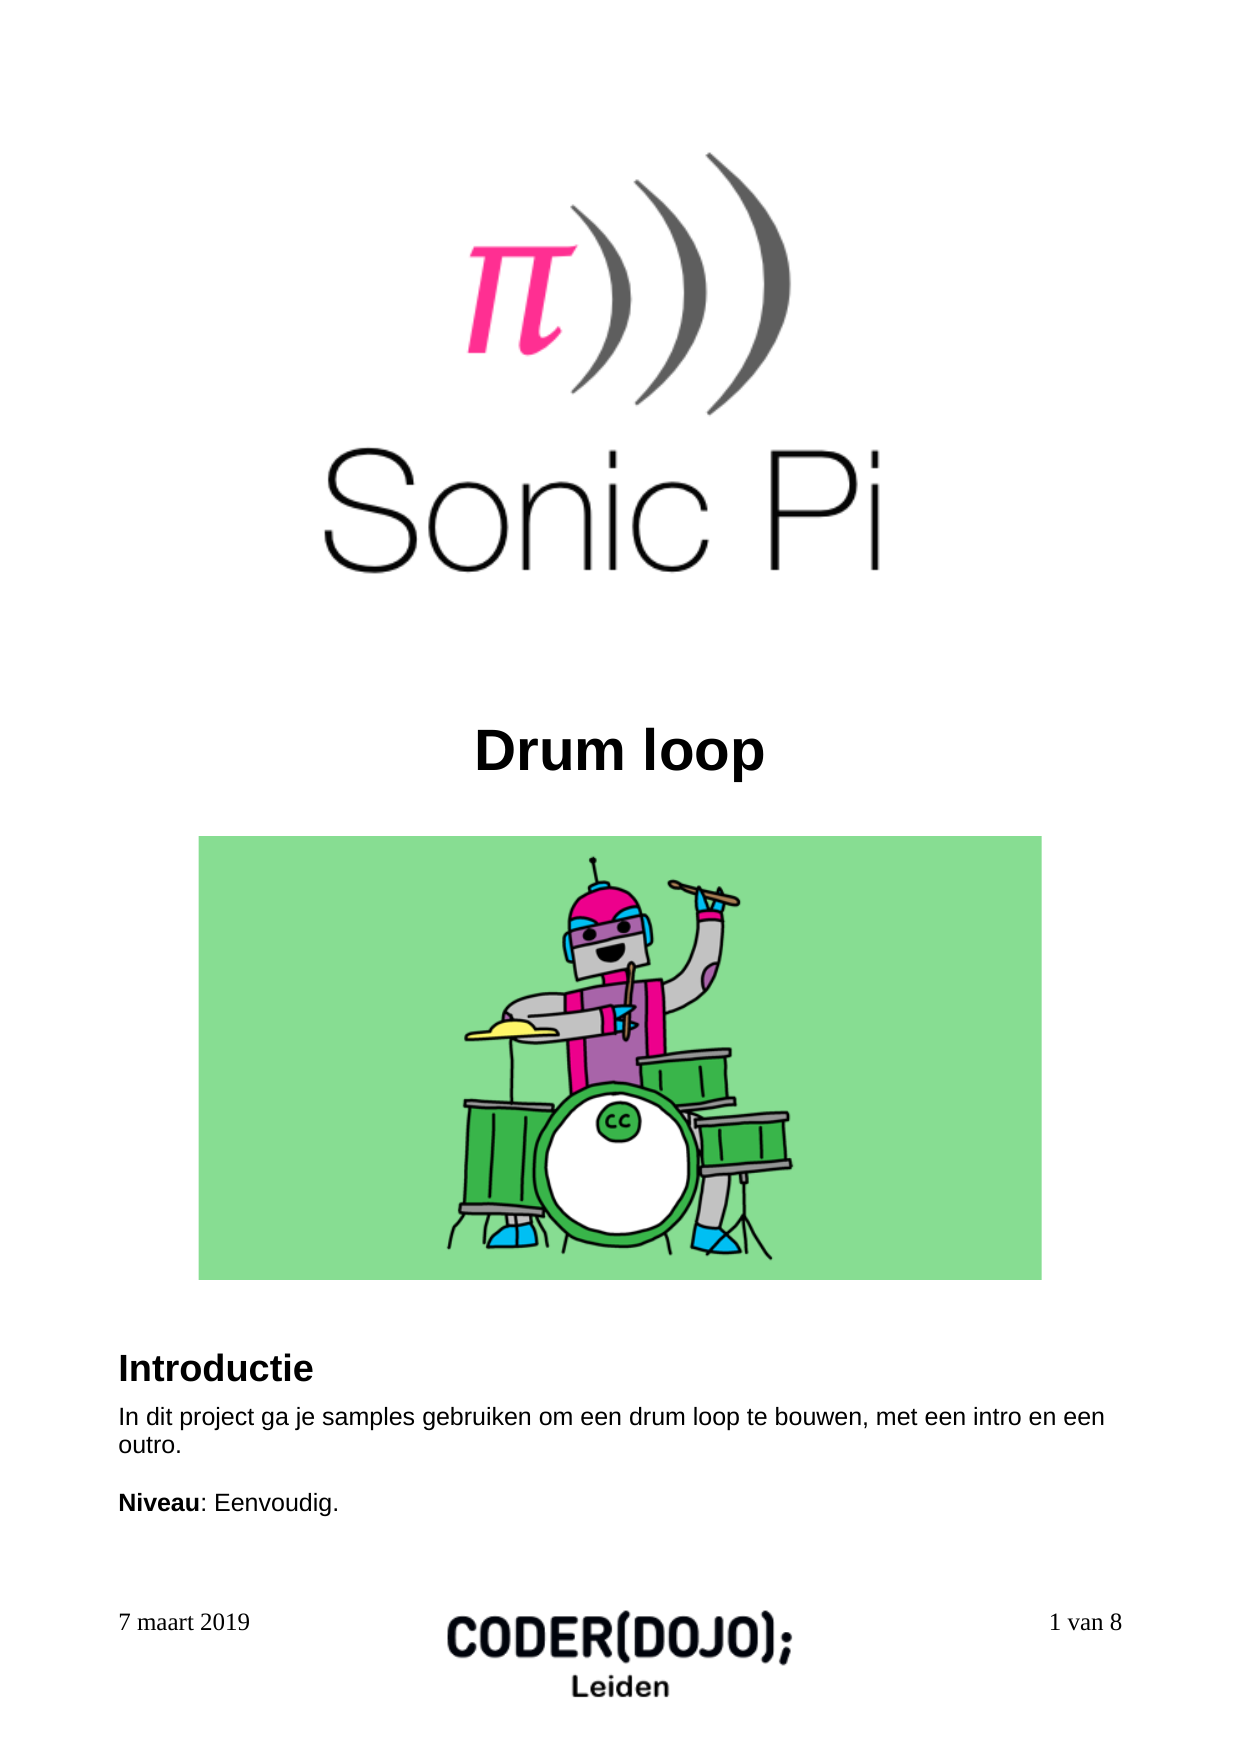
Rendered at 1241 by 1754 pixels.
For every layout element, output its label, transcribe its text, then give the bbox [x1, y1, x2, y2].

text In dit project ga je samples gebruiken om een drum loop te bouwen, met een intro en een outro. [118, 1402, 1122, 1459]
picture [231, 118, 1010, 612]
text Niveau: Eenvoudig. [118, 1488, 1122, 1517]
picture [198, 836, 1042, 1280]
title Drum loop [118, 716, 1122, 783]
picture [445, 1608, 795, 1700]
subtitle Introductie [118, 1346, 1122, 1389]
